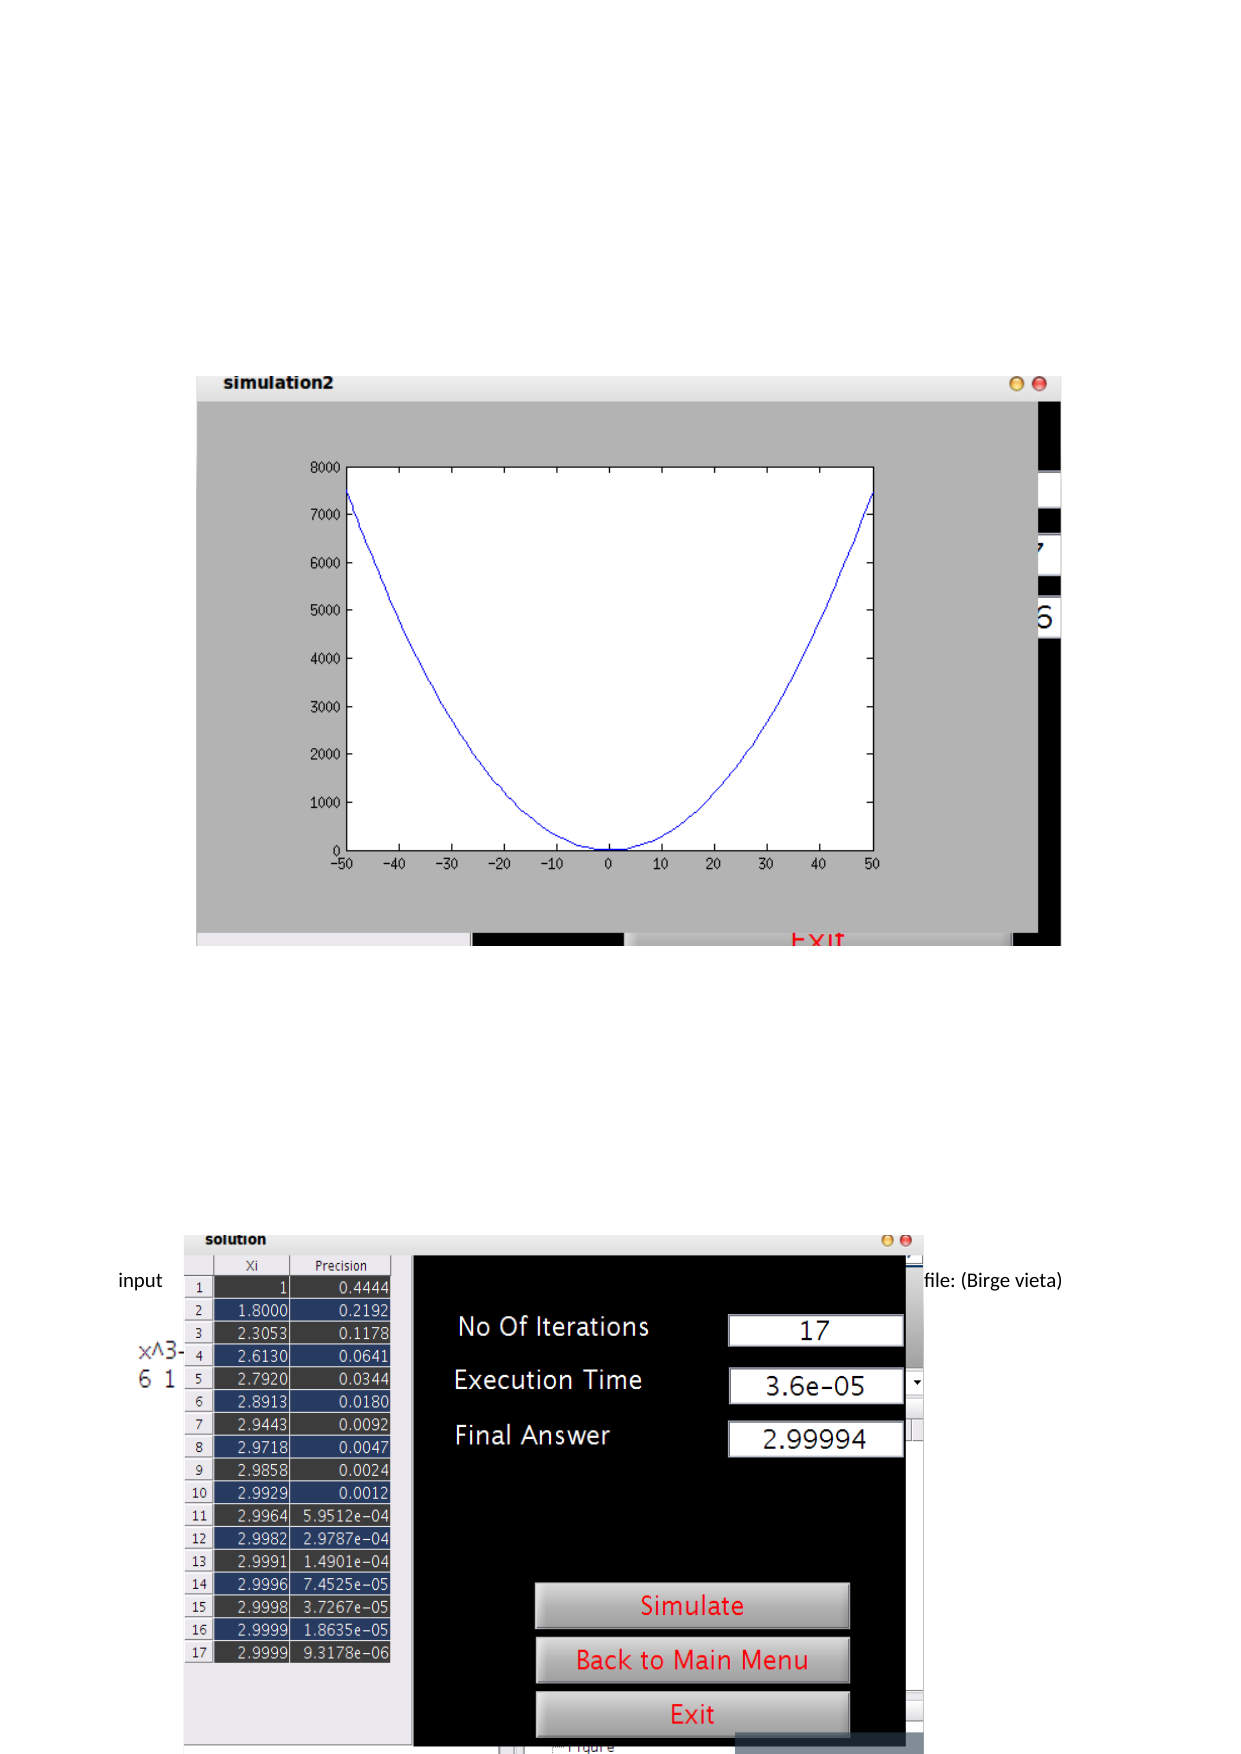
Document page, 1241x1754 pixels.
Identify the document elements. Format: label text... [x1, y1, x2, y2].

picture [196, 376, 1062, 946]
picture [118, 1235, 924, 1754]
text file: (Birge vieta) [924, 1267, 1122, 1292]
text input [118, 1267, 183, 1292]
